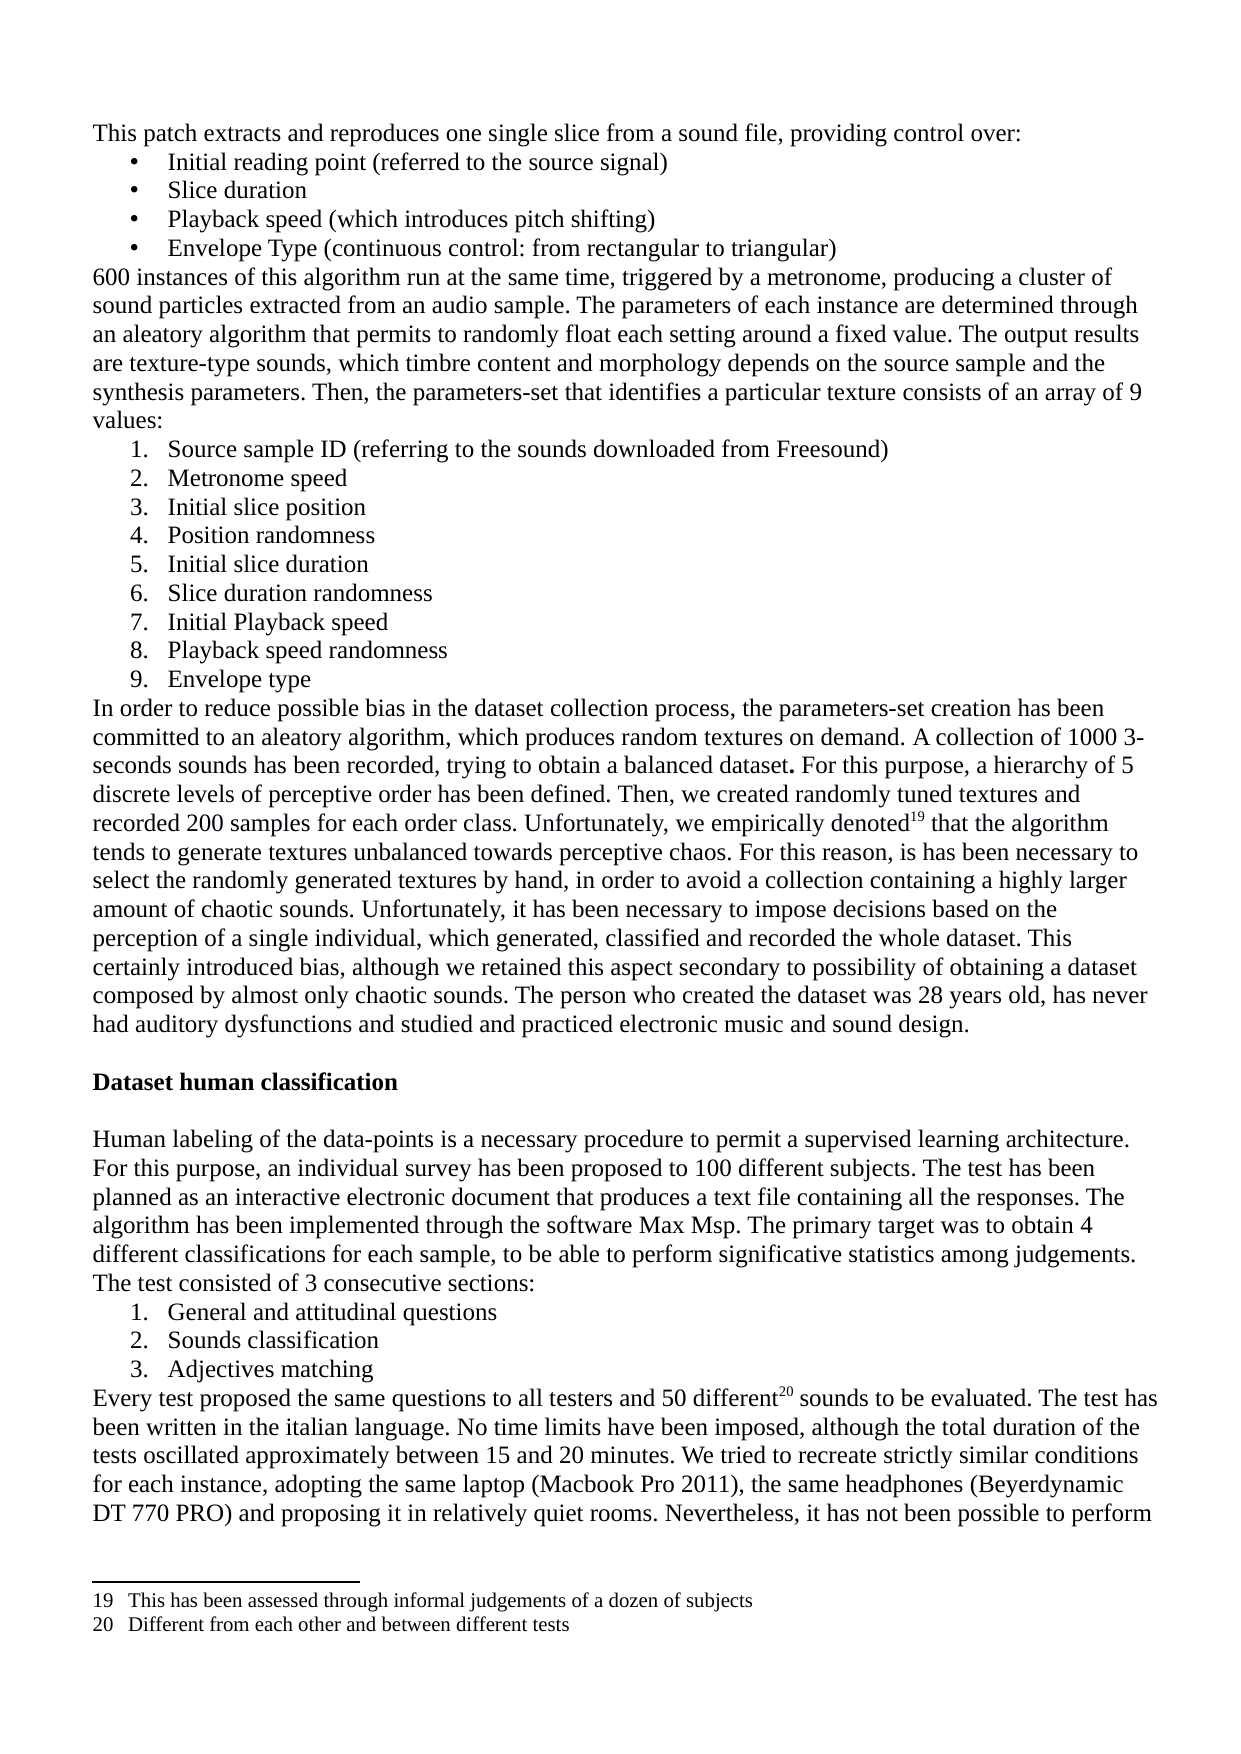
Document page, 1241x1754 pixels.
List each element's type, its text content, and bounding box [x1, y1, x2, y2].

list Adjectives matching [130, 1354, 1160, 1383]
text This has been assessed through informal judgements of a dozen of subjects [92, 1588, 1160, 1612]
list Position randomness [130, 521, 1160, 549]
text Human labeling of the data-points is a necessary procedure to permit a supervised learning architecture. For this purpose, an individual survey has been proposed to 100 different subjects. The test has been planned as an interactive electronic document that produces a text file containing all the responses. The algorithm has been implemented through the software Max Msp. The primary target was to obtain 4 different classifications for each sample, to be able to perform significative statistics among judgements. The test consisted of 3 consecutive sections: [92, 1124, 1160, 1297]
list Initial slice duration [130, 549, 1160, 578]
text This patch extracts and reproduces one single slice from a sound file, providing control over: [92, 118, 1160, 147]
text 600 instances of this algorithm run at the same time, triggered by a metronome, producing a cluster of sound particles extracted from an audio sample. The parameters of each instance are determined through an aleatory algorithm that permits to randomly float each setting around a fixed value. The output results are texture-type sounds, which timbre content and morphology depends on the source sample and the synthesis parameters. Then, the parameters-set that identifies a particular texture consists of an array of 9 values: [92, 262, 1160, 434]
list Initial reading point (referred to the source signal) [130, 147, 1160, 176]
list Envelope type [130, 664, 1160, 693]
text Dataset human classification [92, 1067, 1160, 1096]
list Envelope Type (continuous control: from rectangular to triangular) [130, 233, 1160, 262]
list Source sample ID (referring to the sounds downloaded from Freesound) [130, 434, 1160, 463]
list Playback speed (which introduces pitch shifting) [130, 204, 1160, 233]
text Every test proposed the same questions to all testers and 50 different sounds to be evaluated. The test has been written in the italian language. No time limits have been imposed, although the total duration of the tests oscillated approximately between 15 and 20 minutes. We tried to recreate strictly similar conditions for each instance, adopting the same laptop (Macbook Pro 2011), the same headphones (Beyerdynamic DT 770 PRO) and proposing it in relatively quiet rooms. Nevertheless, it has not been possible to perform [92, 1383, 1160, 1527]
list Metronome speed [130, 463, 1160, 492]
list General and attitudinal questions [130, 1297, 1160, 1326]
list Playback speed randomness [130, 636, 1160, 664]
list Sounds classification [130, 1326, 1160, 1354]
list Initial Playback speed [130, 607, 1160, 636]
list Initial slice position [130, 492, 1160, 521]
text Different from each other and between different tests [92, 1612, 1160, 1636]
list Slice duration randomness [130, 578, 1160, 607]
text In order to reduce possible bias in the dataset collection process, the parameters-set creation has been committed to an aleatory algorithm, which produces random textures on demand. A collection of 1000 3-seconds sounds has been recorded, trying to obtain a balanced dataset. For this purpose, a hierarchy of 5 discrete levels of perceptive order has been defined. Then, we created randomly tuned textures and recorded 200 samples for each order class. Unfortunately, we empirically denoted that the algorithm tends to generate textures unbalanced towards perceptive chaos. For this reason, is has been necessary to select the randomly generated textures by hand, in order to avoid a collection containing a highly larger amount of chaotic sounds. Unfortunately, it has been necessary to impose decisions based on the perception of a single individual, which generated, classified and recorded the whole dataset. This certainly introduced bias, although we retained this aspect secondary to possibility of obtaining a dataset composed by almost only chaotic sounds. The person who created the dataset was 28 years old, has never had auditory dysfunctions and studied and practiced electronic music and sound design. [92, 693, 1160, 1038]
list Slice duration [130, 176, 1160, 204]
